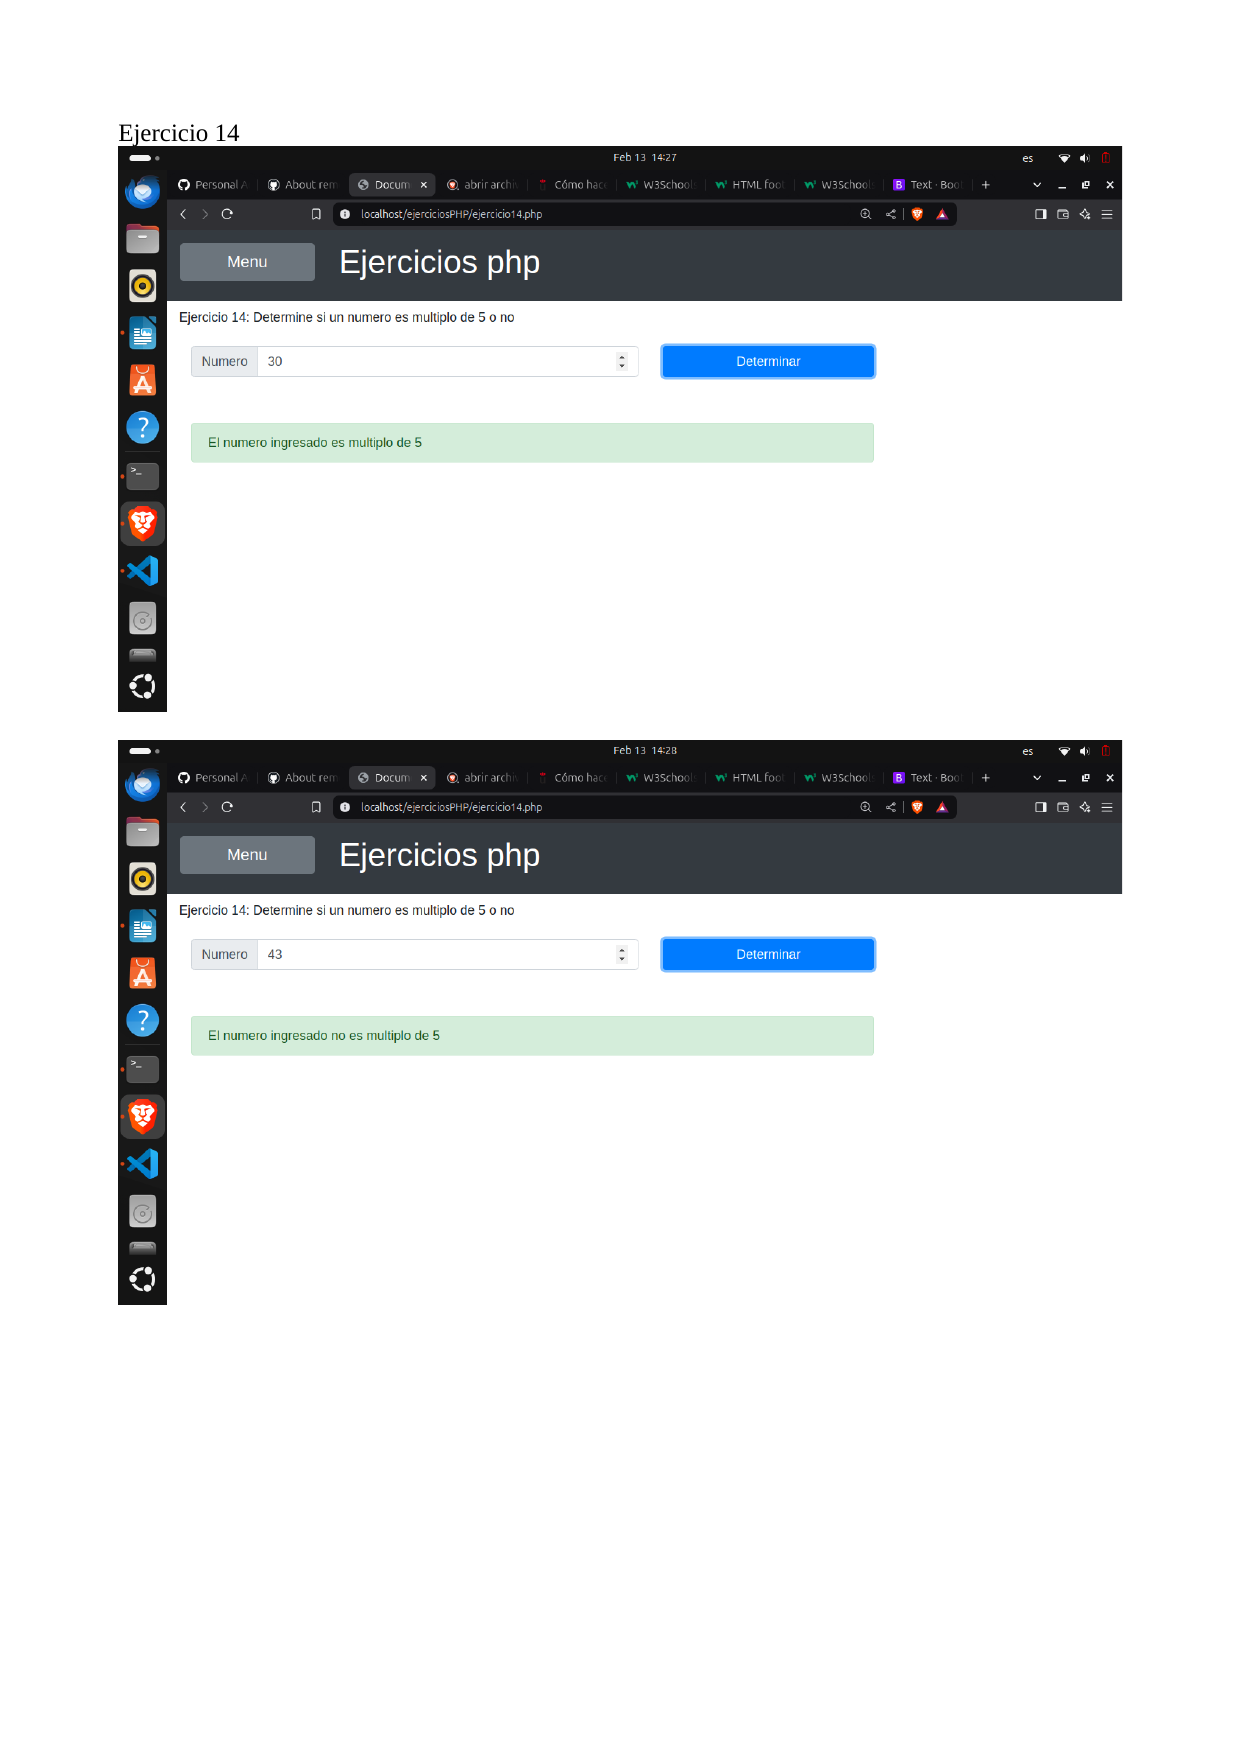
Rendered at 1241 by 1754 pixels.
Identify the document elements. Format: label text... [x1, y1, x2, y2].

picture [118, 740, 1123, 1305]
picture [118, 146, 1123, 712]
text Ejercicio 14 [118, 118, 1122, 146]
